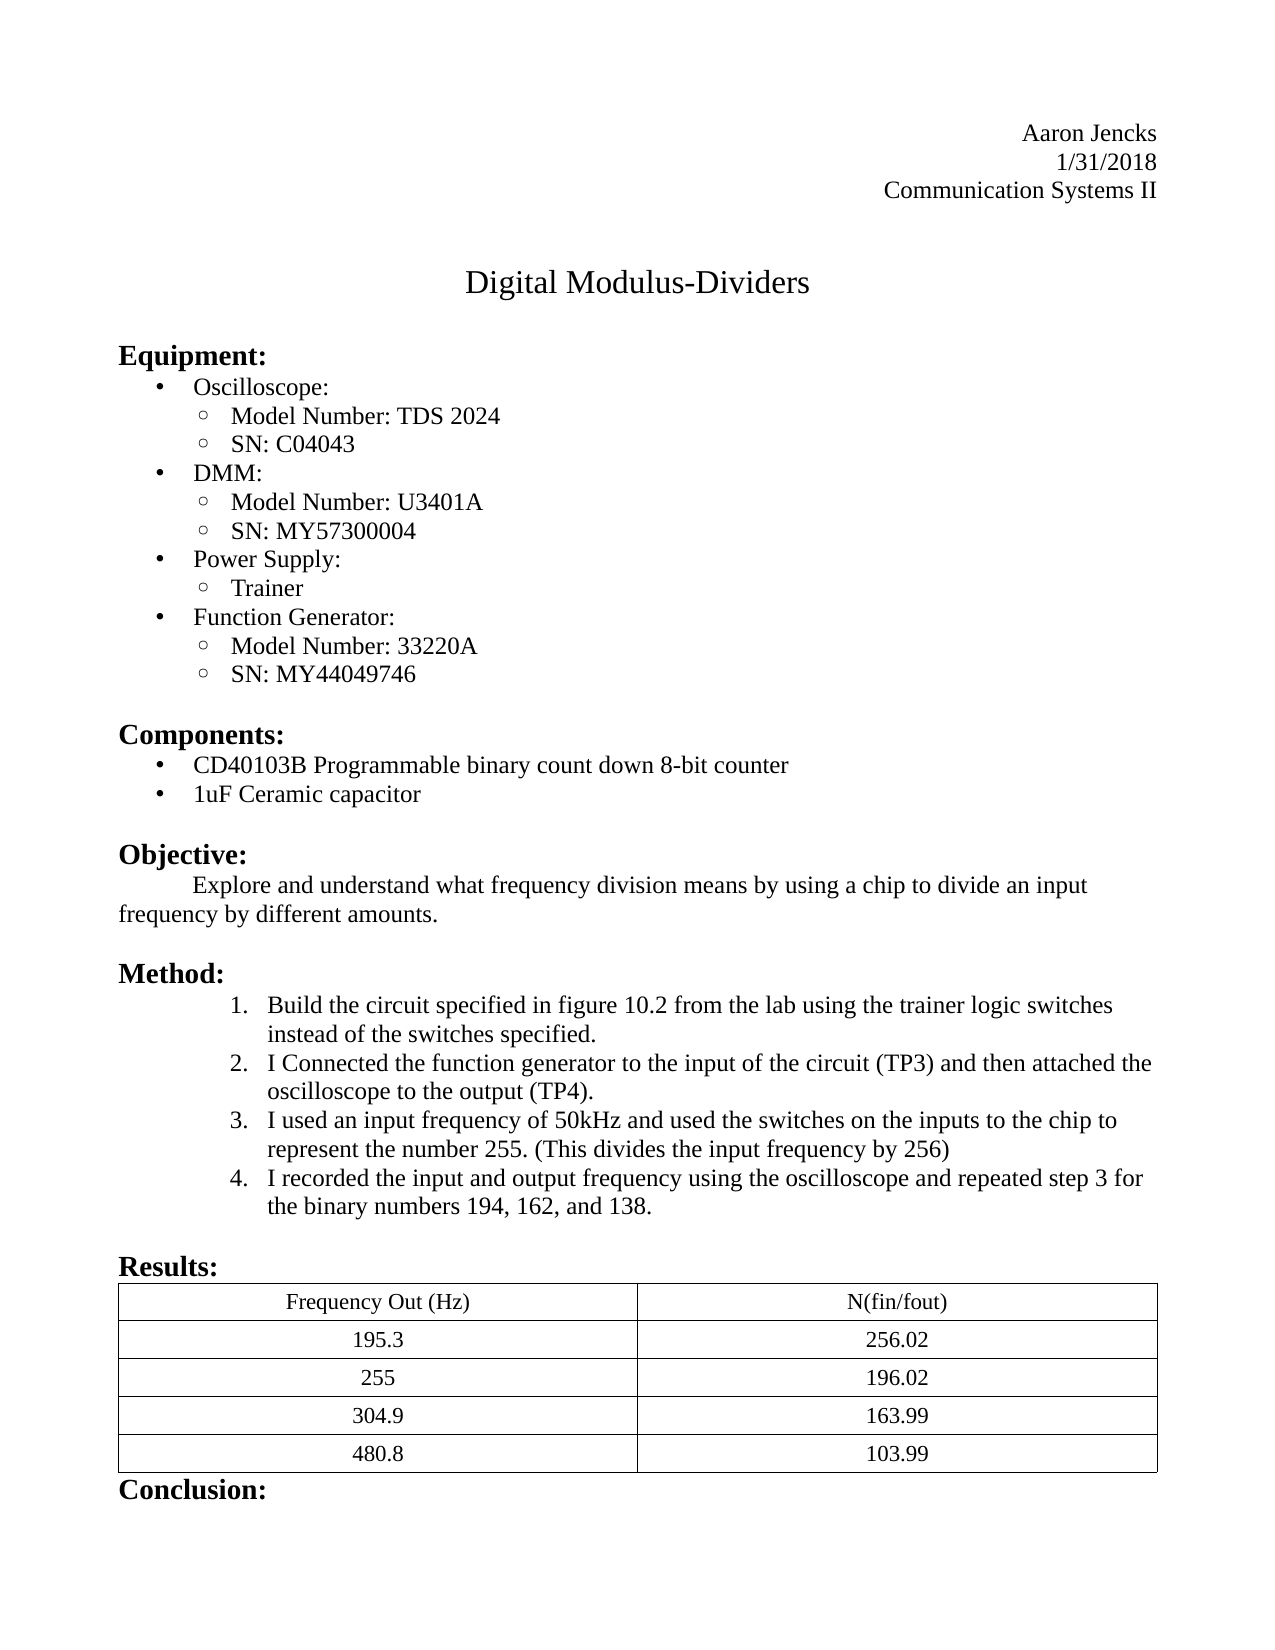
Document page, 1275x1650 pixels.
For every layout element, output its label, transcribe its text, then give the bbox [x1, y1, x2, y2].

table_cell 256.02 [638, 1321, 1157, 1358]
text Digital Modulus-Dividers [118, 262, 1157, 300]
table_cell 163.99 [638, 1397, 1157, 1434]
table_cell 196.02 [638, 1359, 1157, 1396]
list Oscilloscope: [156, 372, 1157, 401]
list I Connected the function generator to the input of the circuit (TP3) and then attached the oscilloscope to the output (TP4). [229, 1048, 1157, 1105]
list DMM: [156, 458, 1157, 487]
table_cell 103.99 [638, 1435, 1157, 1472]
text Aaron Jencks [118, 118, 1157, 147]
table_header N(fin/fout) [638, 1284, 1157, 1320]
list CD40103B Programmable binary count down 8-bit counter [156, 751, 1157, 779]
list SN: MY44049746 [193, 659, 1157, 688]
text Explore and understand what frequency division means by using a chip to divide an input frequency by different amounts. [118, 870, 1157, 928]
list Build the circuit specified in figure 10.2 from the lab using the trainer logic switches instead of the switches specified. [229, 990, 1157, 1048]
text Conclusion: [118, 1473, 1157, 1506]
text Objective: [118, 837, 1157, 870]
table_cell 304.9 [119, 1397, 637, 1434]
list Trainer [193, 573, 1157, 602]
text Method: [118, 957, 1157, 990]
list I used an input frequency of 50kHz and used the switches on the inputs to the chip to represent the number 255. (This divides the input frequency by 256) [229, 1105, 1157, 1163]
table_cell 255 [119, 1359, 637, 1396]
text Communication Systems II [118, 176, 1157, 204]
table_cell 195.3 [119, 1321, 637, 1358]
list Power Supply: [156, 544, 1157, 573]
list Model Number: 33220A [193, 631, 1157, 659]
text Components: [118, 717, 1157, 751]
text 1/31/2018 [118, 147, 1157, 176]
list Function Generator: [156, 602, 1157, 631]
table_header Frequency Out (Hz) [119, 1284, 637, 1320]
list SN: C04043 [193, 429, 1157, 458]
table_cell 480.8 [119, 1435, 637, 1472]
text Results: [118, 1249, 1157, 1282]
list 1uF Ceramic capacitor [156, 779, 1157, 808]
list SN: MY57300004 [193, 516, 1157, 544]
text Equipment: [118, 338, 1157, 372]
list Model Number: U3401A [193, 487, 1157, 516]
list I recorded the input and output frequency using the oscilloscope and repeated step 3 for the binary numbers 194, 162, and 138. [229, 1163, 1157, 1220]
list Model Number: TDS 2024 [193, 401, 1157, 429]
